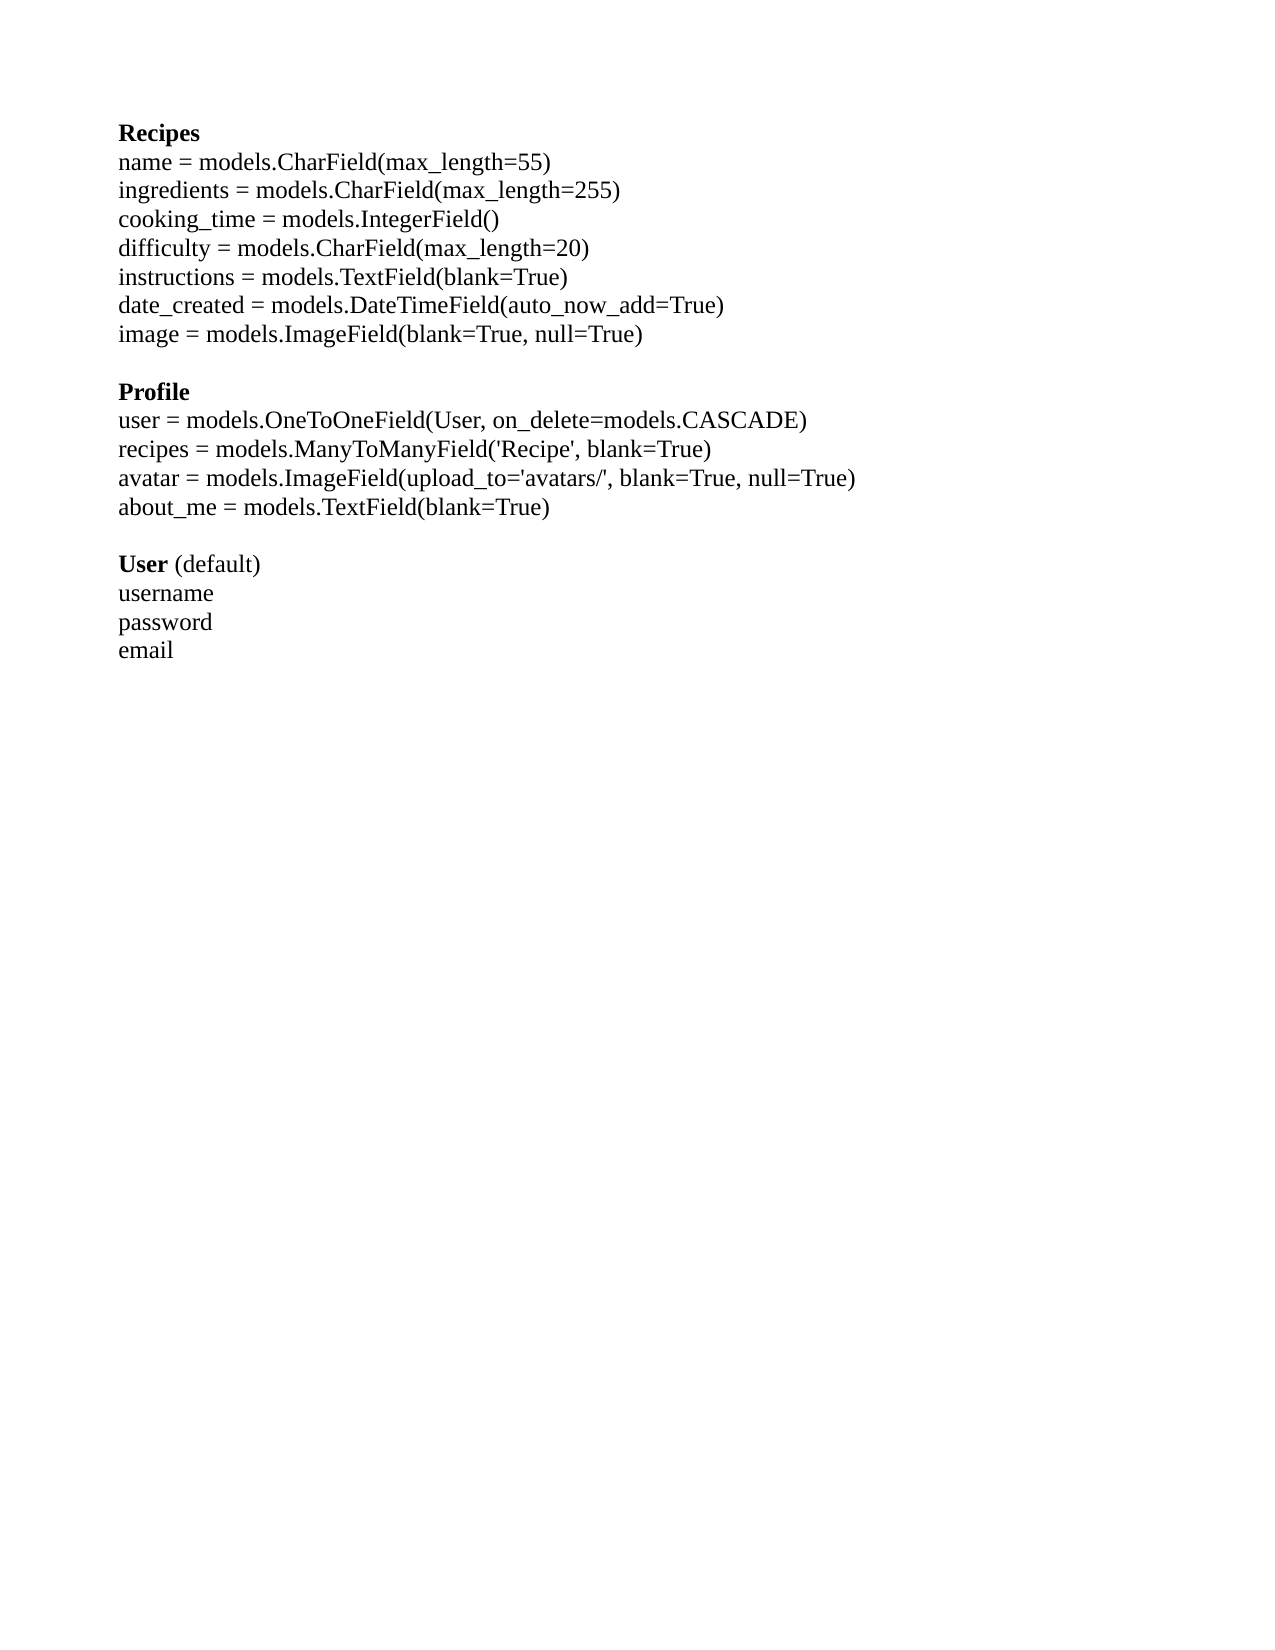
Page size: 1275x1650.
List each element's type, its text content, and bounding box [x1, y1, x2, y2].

text instructions = models.TextField(blank=True) [118, 262, 1157, 291]
text username [118, 578, 1157, 607]
text Profile [118, 377, 1157, 406]
text name = models.CharField(max_length=55) [118, 147, 1157, 176]
text avatar = models.ImageField(upload_to='avatars/', blank=True, null=True) [118, 463, 1157, 492]
text image = models.ImageField(blank=True, null=True) [118, 319, 1157, 348]
text User (default) [118, 549, 1157, 578]
text Recipes [118, 118, 1157, 147]
text ingredients = models.CharField(max_length=255) [118, 176, 1157, 204]
text date_created = models.DateTimeField(auto_now_add=True) [118, 291, 1157, 319]
text email [118, 636, 1157, 664]
text about_me = models.TextField(blank=True) [118, 492, 1157, 521]
text difficulty = models.CharField(max_length=20) [118, 233, 1157, 262]
text user = models.OneToOneField(User, on_delete=models.CASCADE) [118, 406, 1157, 434]
text recipes = models.ManyToManyField('Recipe', blank=True) [118, 434, 1157, 463]
text cooking_time = models.IntegerField() [118, 204, 1157, 233]
text password [118, 607, 1157, 636]
